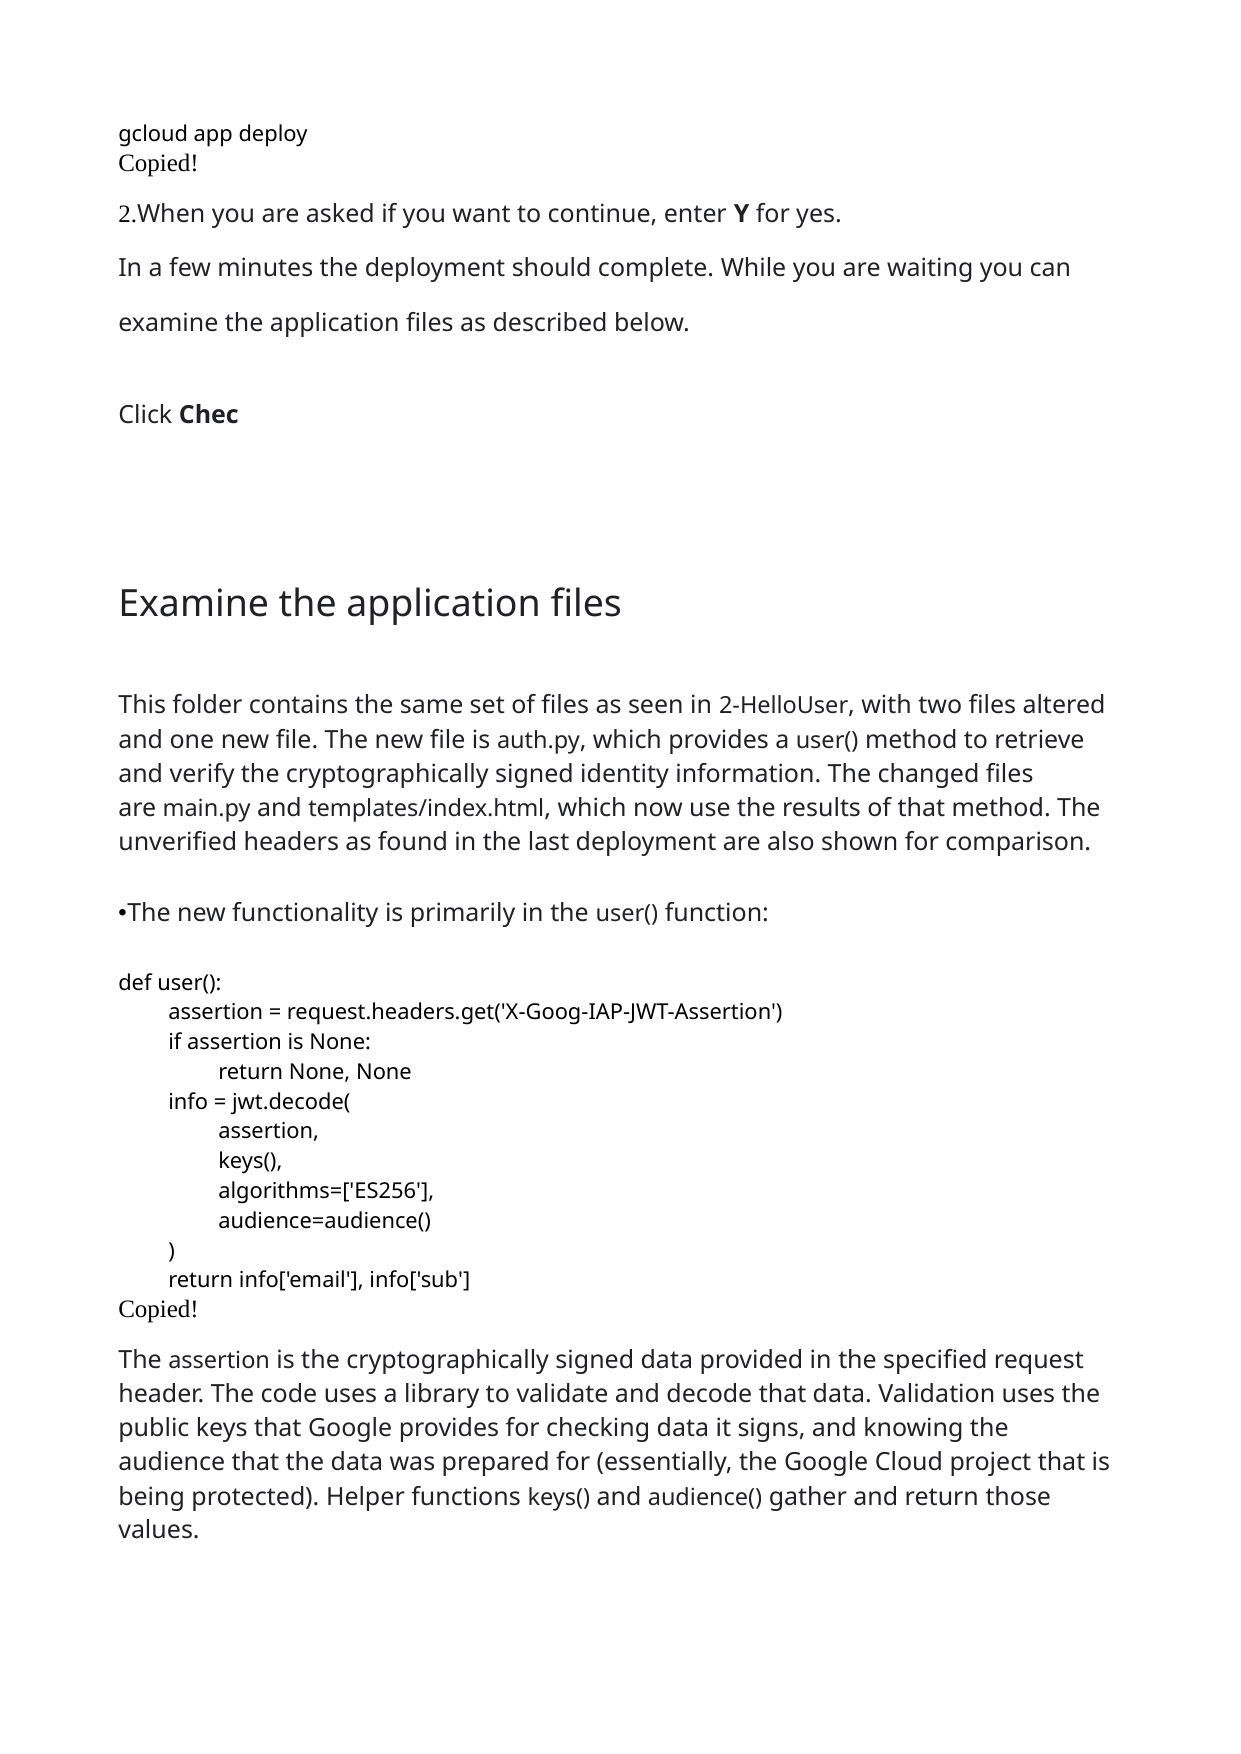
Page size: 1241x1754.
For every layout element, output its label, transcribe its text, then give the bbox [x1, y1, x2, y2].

subtitle Examine the application files [118, 576, 1122, 627]
text In a few minutes the deployment should complete. While you are waiting you can examine the application files as described below. [118, 250, 1122, 338]
text algorithms=['ES256'], [118, 1175, 1122, 1205]
text This folder contains the same set of files as seen in 2-HelloUser, with two files altered and one new file. The new file is auth.py, which provides a user() method to retrieve and verify the cryptographically signed identity information. The changed files are main.py and templates/index.html, which now use the results of that method. The unverified headers as found in the last deployment are also shown for comparison. [118, 687, 1122, 857]
text assertion, [118, 1116, 1122, 1145]
text return info['email'], info['sub'] [118, 1264, 1122, 1294]
text info = jwt.decode( [118, 1086, 1122, 1116]
text ) [118, 1235, 1122, 1264]
list The new functionality is primarily in the user() function: [118, 895, 1122, 929]
text def user(): [118, 967, 1122, 996]
text assertion = request.headers.get('X-Goog-IAP-JWT-Assertion') [118, 996, 1122, 1026]
text return None, None [118, 1056, 1122, 1086]
text if assertion is None: [118, 1026, 1122, 1056]
text Copied! [118, 148, 1109, 177]
text Copied! [118, 1294, 1109, 1323]
text Click Chec [118, 396, 1122, 431]
text gcloud app deploy [118, 118, 1122, 148]
text keys(), [118, 1145, 1122, 1175]
text The assertion is the cryptographically signed data provided in the specified request header. The code uses a library to validate and decode that data. Validation uses the public keys that Google provides for checking data it signs, and knowing the audience that the data was prepared for (essentially, the Google Cloud project that is being protected). Helper functions keys() and audience() gather and return those values. [118, 1342, 1122, 1546]
list When you are asked if you want to continue, enter Y for yes. [118, 196, 1122, 229]
text audience=audience() [118, 1205, 1122, 1235]
